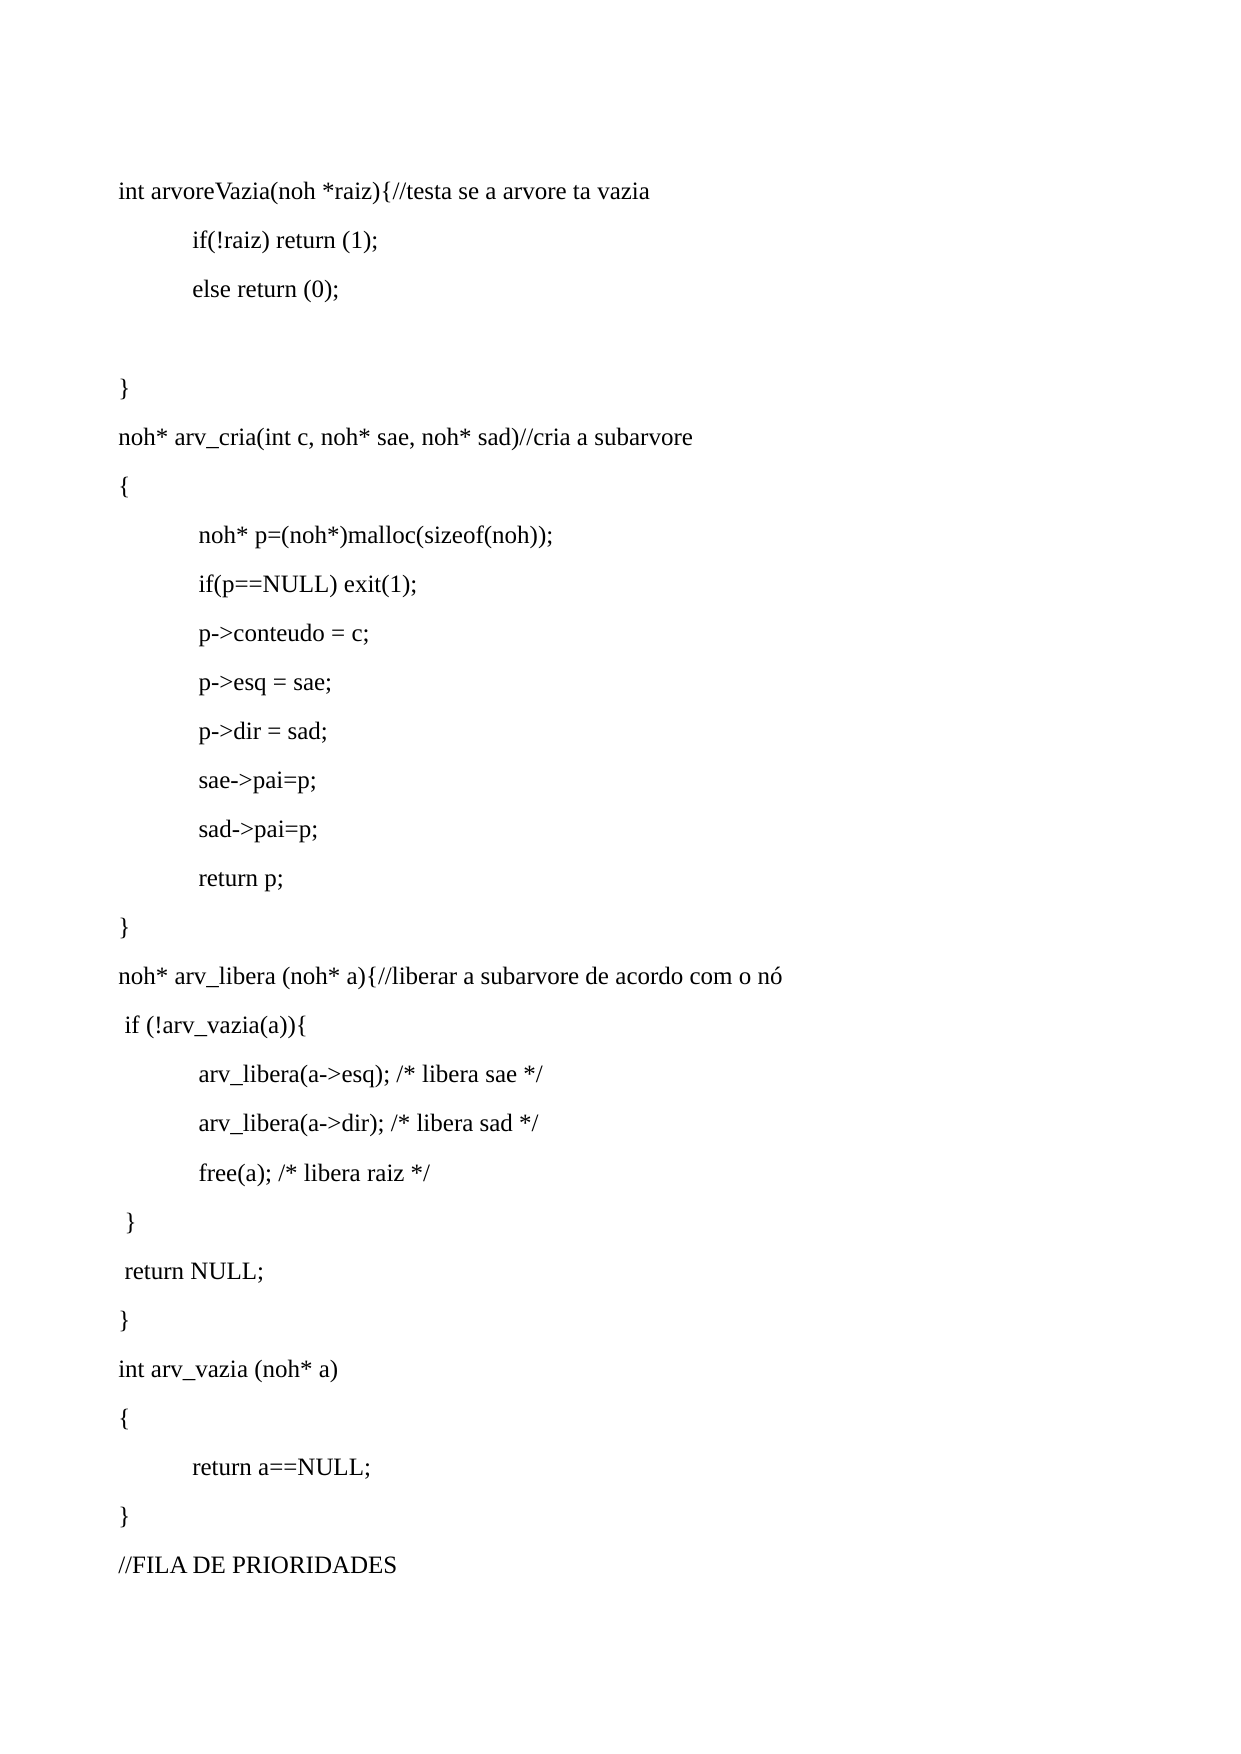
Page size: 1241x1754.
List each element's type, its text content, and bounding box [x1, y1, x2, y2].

text } [118, 1305, 1122, 1333]
text free(a); /* libera raiz */ [118, 1158, 1122, 1186]
text return a==NULL; [118, 1452, 1122, 1481]
text return NULL; [118, 1256, 1122, 1284]
text //FILA DE PRIORIDADES [118, 1550, 1122, 1579]
text return p; [118, 863, 1122, 892]
text { [118, 1403, 1122, 1432]
text int arvoreVazia(noh *raiz){//testa se a arvore ta vazia [118, 176, 1122, 205]
text if(p==NULL) exit(1); [118, 569, 1122, 598]
text int arv_vazia (noh* a) [118, 1354, 1122, 1383]
text noh* arv_cria(int c, noh* sae, noh* sad)//cria a subarvore [118, 422, 1122, 450]
text arv_libera(a->esq); /* libera sae */ [118, 1059, 1122, 1088]
text } [118, 912, 1122, 941]
text else return (0); [118, 274, 1122, 303]
text if(!raiz) return (1); [118, 225, 1122, 254]
text } [118, 1207, 1122, 1235]
text if (!arv_vazia(a)){ [118, 1010, 1122, 1039]
text { [118, 471, 1122, 499]
text noh* arv_libera (noh* a){//liberar a subarvore de acordo com o nó [118, 961, 1122, 990]
text arv_libera(a->dir); /* libera sad */ [118, 1108, 1122, 1137]
text p->conteudo = c; [118, 618, 1122, 647]
text } [118, 373, 1122, 401]
text p->dir = sad; [118, 716, 1122, 745]
text sae->pai=p; [118, 765, 1122, 794]
text noh* p=(noh*)malloc(sizeof(noh)); [118, 520, 1122, 548]
text sad->pai=p; [118, 814, 1122, 843]
text } [118, 1501, 1122, 1530]
text p->esq = sae; [118, 667, 1122, 696]
